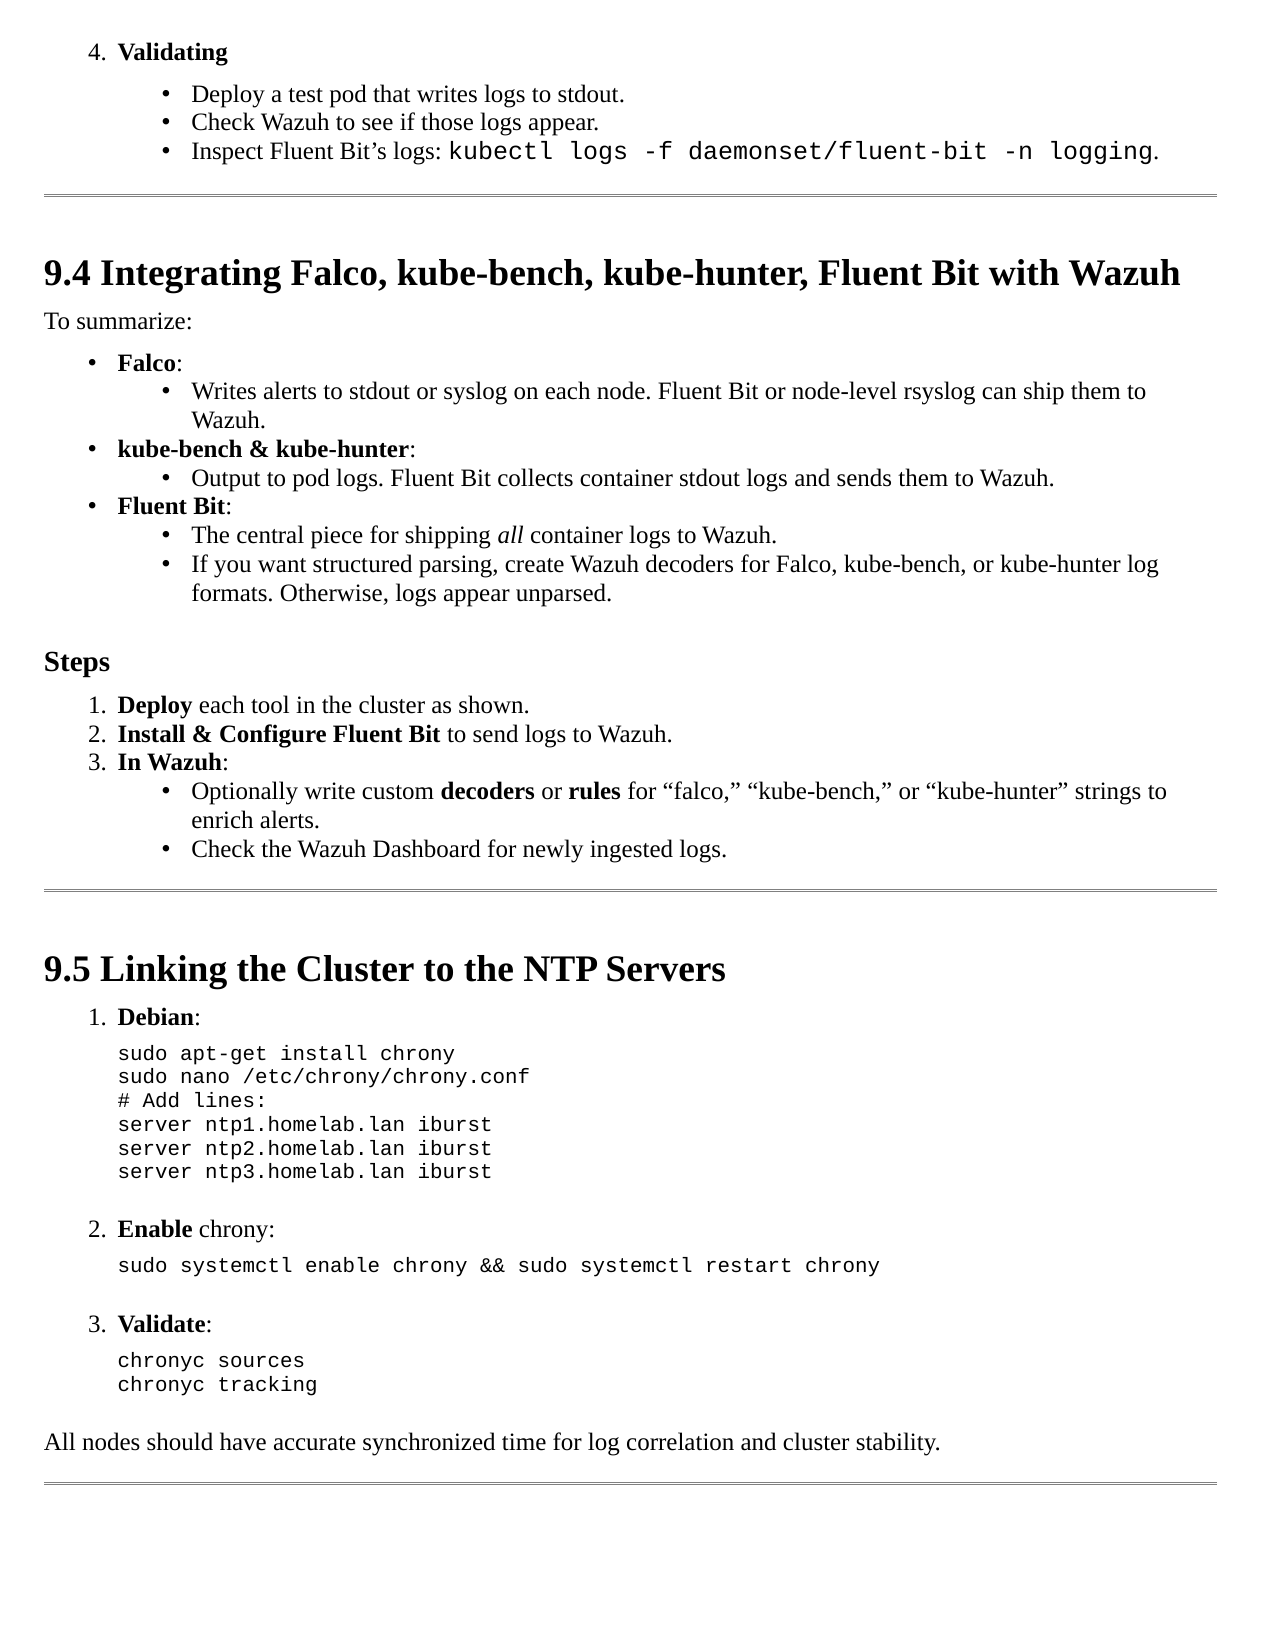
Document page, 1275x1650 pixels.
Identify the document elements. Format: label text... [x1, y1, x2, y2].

list # Add lines: [88, 1090, 1217, 1114]
list Output to pod logs. Fluent Bit collects container stdout logs and sends them to Wazuh. [162, 463, 1217, 491]
list Falco: [88, 348, 1217, 376]
list Check the Wazuh Dashboard for newly ingested logs. [162, 834, 1217, 862]
list Validate: [88, 1309, 1217, 1337]
list Validating [88, 37, 1217, 66]
subtitle 9.4 Integrating Falco, kube-bench, kube-hunter, Fluent Bit with Wazuh [44, 251, 1217, 294]
list Optionally write custom decoders or rules for “falco,” “kube-bench,” or “kube-hunter” strings to enrich alerts. [162, 776, 1217, 834]
list Writes alerts to stdout or syslog on each node. Fluent Bit or node-level rsyslog can ship them to Wazuh. [162, 376, 1217, 434]
list server ntp1.homelab.lan iburst [88, 1114, 1217, 1137]
list Deploy each tool in the cluster as shown. [88, 690, 1217, 719]
list Check Wazuh to see if those logs appear. [162, 107, 1217, 136]
list The central piece for shipping all container logs to Wazuh. [162, 520, 1217, 549]
subtitle Steps [44, 644, 1217, 677]
list If you want structured parsing, create Wazuh decoders for Falco, kube-bench, or kube-hunter log formats. Otherwise, logs appear unparsed. [162, 549, 1217, 606]
list sudo nano /etc/chrony/chrony.conf [88, 1067, 1217, 1090]
list Install & Configure Fluent Bit to send logs to Wazuh. [88, 719, 1217, 747]
list chronyc sources [88, 1350, 1217, 1373]
subtitle 9.5 Linking the Cluster to the NTP Servers [44, 946, 1217, 989]
list sudo systemctl enable chrony && sudo systemctl restart chrony [88, 1256, 1217, 1279]
list kube-bench & kube-hunter: [88, 434, 1217, 463]
list chronyc tracking [88, 1373, 1217, 1397]
list Deploy a test pod that writes logs to stdout. [162, 79, 1217, 107]
list In Wazuh: [88, 747, 1217, 776]
list Inspect Fluent Bit’s logs: kubectl logs -f daemonset/fluent-bit -n logging. [162, 136, 1217, 167]
text All nodes should have accurate synchronized time for log correlation and cluster stability. [44, 1427, 1217, 1455]
list server ntp3.homelab.lan iburst [88, 1161, 1217, 1185]
list sudo apt-get install chrony [88, 1043, 1217, 1067]
list Fluent Bit: [88, 491, 1217, 520]
text To summarize: [44, 306, 1217, 335]
list server ntp2.homelab.lan iburst [88, 1137, 1217, 1161]
list Enable chrony: [88, 1214, 1217, 1243]
list Debian: [88, 1002, 1217, 1030]
